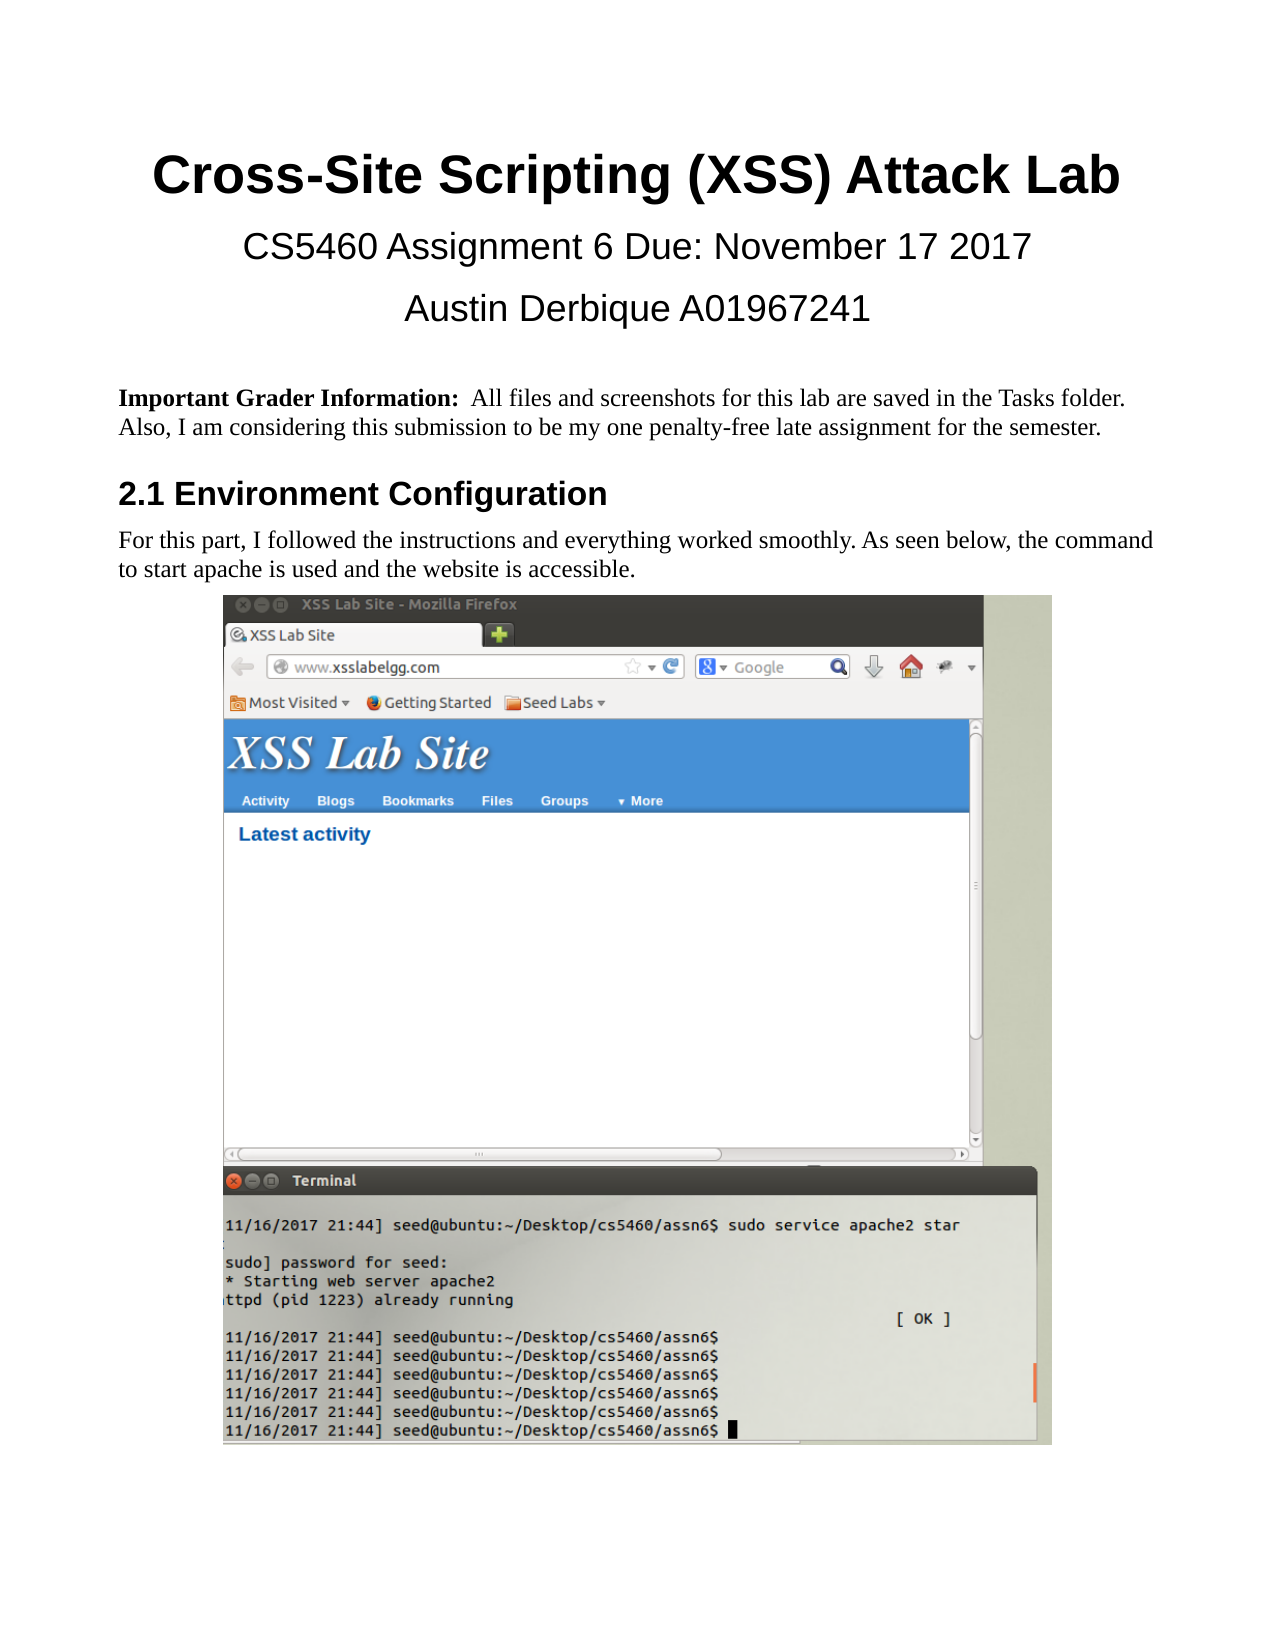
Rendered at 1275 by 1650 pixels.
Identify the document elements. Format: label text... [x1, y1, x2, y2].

text Important Grader Information: All files and screenshots for this lab are saved in the Tasks folder. Also, I am considering this submission to be my one penalty-free late assignment for the semester. [118, 383, 1157, 440]
subtitle 2.1 Environment Configuration [118, 474, 1157, 512]
subtitle Austin Derbique A01967241 [118, 286, 1157, 329]
title Cross-Site Scripting (XSS) Attack Lab [118, 143, 1157, 205]
subtitle CS5460 Assignment 6 Due: November 17 2017 [118, 224, 1157, 267]
text For this part, I followed the instructions and everything worked smoothly. As seen below, the command to start apache is used and the website is accessible. [118, 525, 1157, 582]
picture [223, 595, 1052, 1445]
